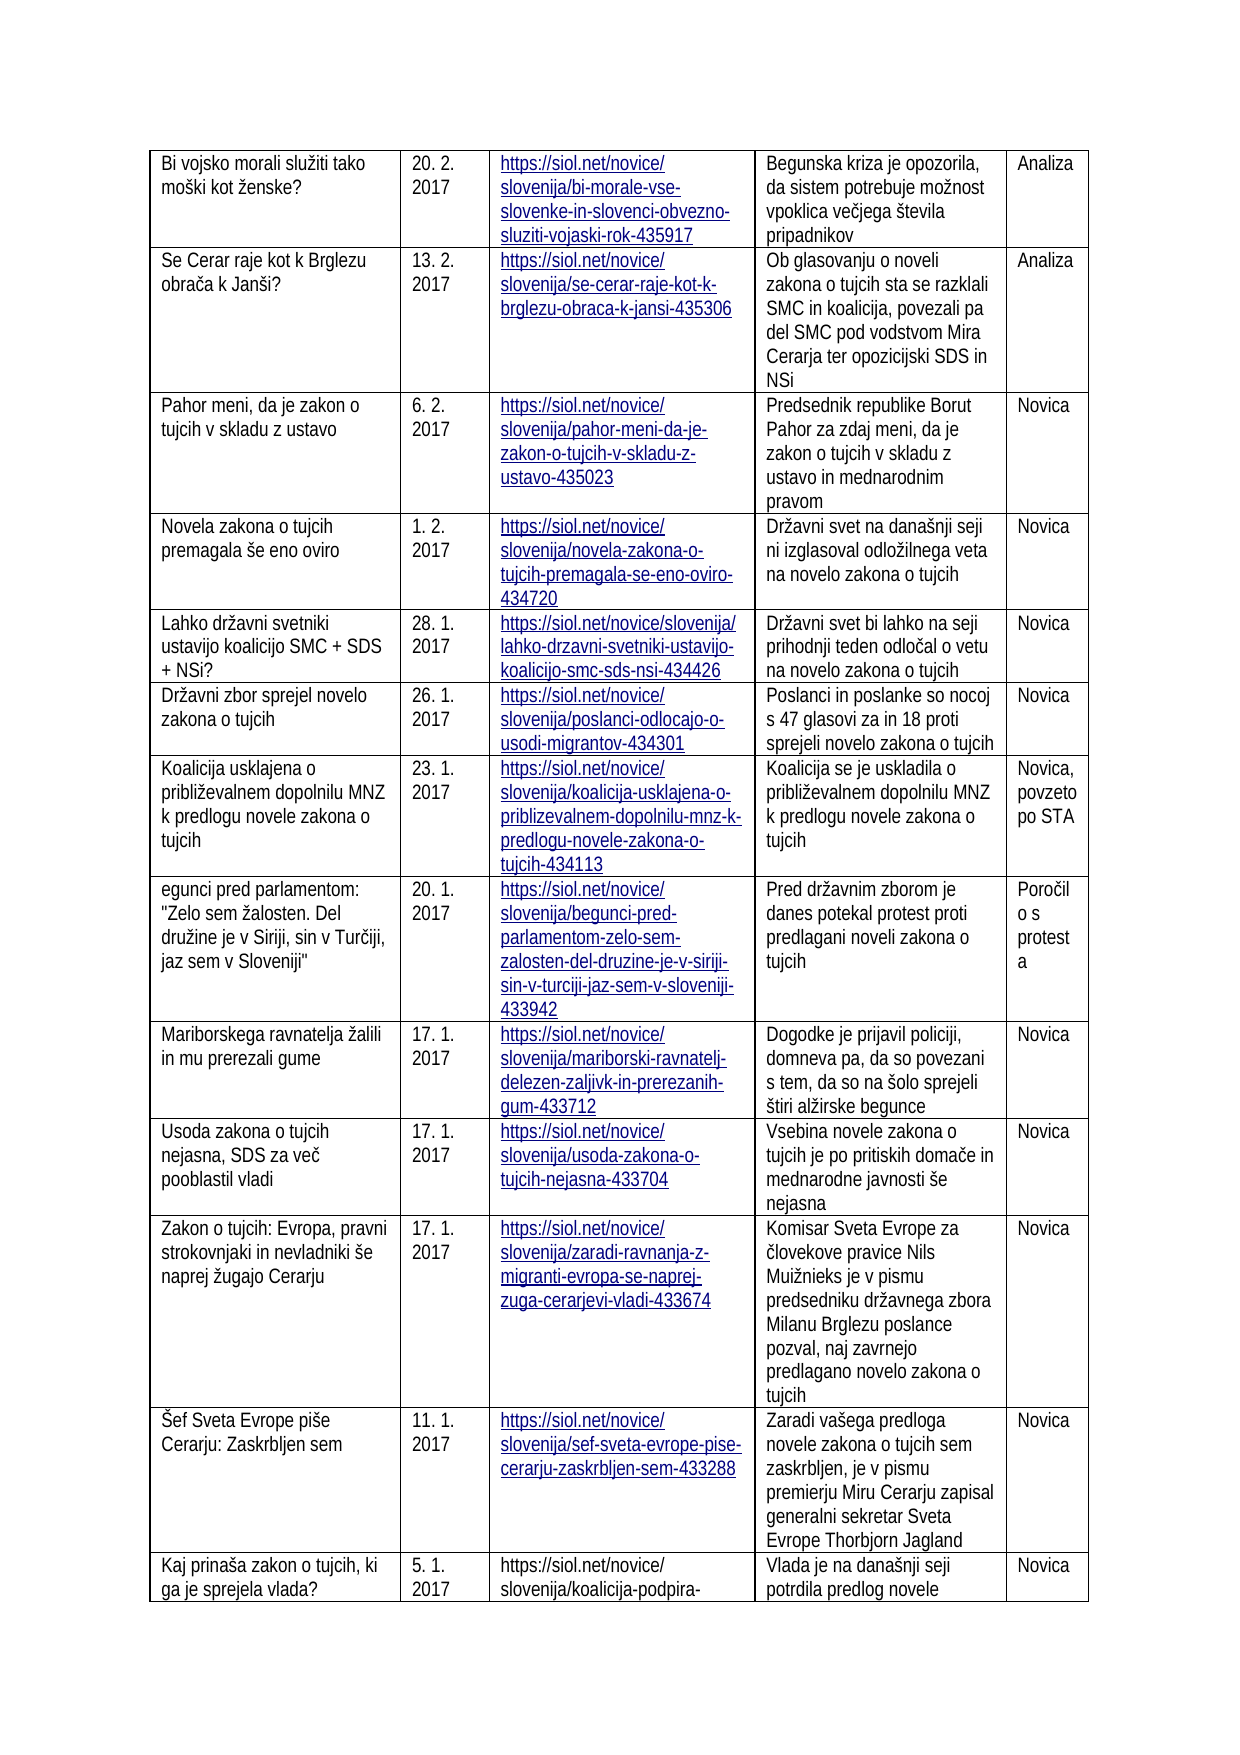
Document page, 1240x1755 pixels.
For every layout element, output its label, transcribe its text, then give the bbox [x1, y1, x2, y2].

table_cell Bi vojsko morali služiti tako moški kot ženske? [151, 151, 400, 247]
table_cell 28. 1. 2017 [401, 610, 489, 682]
table_cell Pred državnim zborom je danes potekal protest proti predlagani noveli zakona o tujcih [756, 877, 1006, 1021]
table_cell Pahor meni, da je zakon o tujcih v skladu z ustavo [151, 393, 400, 512]
table_cell https://siol.net/novice/slovenija/koalicija-usklajena-o-priblizevalnem-dopolnilu-mnz-k-predlogu-novele-zakona-o-tujcih-434113 [490, 756, 754, 876]
table_cell Usoda zakona o tujcih nejasna, SDS za več pooblastil vladi [151, 1119, 400, 1214]
table_cell https://siol.net/novice/slovenija/zaradi-ravnanja-z-migranti-evropa-se-naprej-zuga-cerarjevi-vladi-433674 [490, 1216, 754, 1407]
table_cell Zakon o tujcih: Evropa, pravni strokovnjaki in nevladniki še naprej žugajo Cerarju [151, 1216, 400, 1407]
table_cell Državni svet bi lahko na seji prihodnji teden odločal o vetu na novelo zakona o tujcih [756, 610, 1006, 682]
table_cell Komisar Sveta Evrope za človekove pravice Nils Muižnieks je v pismu predsedniku državnega zbora Milanu Brglezu poslance pozval, naj zavrnejo predlagano novelo zakona o tujcih [756, 1216, 1006, 1407]
table_cell 1. 2. 2017 [401, 514, 489, 609]
table_cell 26. 1. 2017 [401, 683, 489, 755]
table_cell egunci pred parlamentom: "Zelo sem žalosten. Del družine je v Siriji, sin v Turčiji, jaz sem v Sloveniji" [151, 877, 400, 1021]
table_cell Se Cerar raje kot k Brglezu obrača k Janši? [151, 248, 400, 392]
table_cell Poslanci in poslanke so nocoj s 47 glasovi za in 18 proti sprejeli novelo zakona o tujcih [756, 683, 1006, 755]
table_cell Novica [1007, 1119, 1088, 1214]
table_cell 17. 1. 2017 [401, 1216, 489, 1407]
table_cell Vlada je na današnji seji potrdila predlog novele [756, 1553, 1006, 1601]
table_cell Novica [1007, 393, 1088, 512]
table_cell Zaradi vašega predloga novele zakona o tujcih sem zaskrbljen, je v pismu premierju Miru Cerarju zapisal generalni sekretar Sveta Evrope Thorbjorn Jagland [756, 1408, 1006, 1552]
table_cell Koalicija usklajena o približevalnem dopolnilu MNZ k predlogu novele zakona o tujcih [151, 756, 400, 876]
table_cell https://siol.net/novice/slovenija/novela-zakona-o-tujcih-premagala-se-eno-oviro-434720 [490, 514, 754, 609]
table_cell Novica [1007, 1216, 1088, 1407]
table_cell Predsednik republike Borut Pahor za zdaj meni, da je zakon o tujcih v skladu z ustavo in mednarodnim pravom [756, 393, 1006, 512]
table_cell Poročilo s protesta [1007, 877, 1088, 1021]
table_cell 13. 2. 2017 [401, 248, 489, 392]
table_cell https://siol.net/novice/slovenija/se-cerar-raje-kot-k-brglezu-obraca-k-jansi-435306 [490, 248, 754, 392]
table_cell Šef Sveta Evrope piše Cerarju: Zaskrbljen sem [151, 1408, 400, 1552]
table_cell Vsebina novele zakona o tujcih je po pritiskih domače in mednarodne javnosti še nejasna [756, 1119, 1006, 1214]
table_cell Novela zakona o tujcih premagala še eno oviro [151, 514, 400, 609]
table_cell Analiza [1007, 248, 1088, 392]
table_cell https://siol.net/novice/slovenija/usoda-zakona-o-tujcih-nejasna-433704 [490, 1119, 754, 1214]
table_cell Novica [1007, 683, 1088, 755]
table_cell 20. 2. 2017 [401, 151, 489, 247]
table_cell Koalicija se je uskladila o približevalnem dopolnilu MNZ k predlogu novele zakona o tujcih [756, 756, 1006, 876]
table_cell https://siol.net/novice/slovenija/sef-sveta-evrope-pise-cerarju-zaskrbljen-sem-433288 [490, 1408, 754, 1552]
table_cell https://siol.net/novice/slovenija/lahko-drzavni-svetniki-ustavijo-koalicijo-smc-sds-nsi-434426 [490, 610, 754, 682]
table_cell Dogodke je prijavil policiji, domneva pa, da so povezani s tem, da so na šolo sprejeli štiri alžirske begunce [756, 1022, 1006, 1118]
table_cell Novica [1007, 1022, 1088, 1118]
table_cell Kaj prinaša zakon o tujcih, ki ga je sprejela vlada? [151, 1553, 400, 1601]
table_cell Novica, povzeto po STA [1007, 756, 1088, 876]
table_cell Ob glasovanju o noveli zakona o tujcih sta se razklali SMC in koalicija, povezali pa del SMC pod vodstvom Mira Cerarja ter opozicijski SDS in NSi [756, 248, 1006, 392]
table_cell Državni zbor sprejel novelo zakona o tujcih [151, 683, 400, 755]
table_cell Mariborskega ravnatelja žalili in mu prerezali gume [151, 1022, 400, 1118]
table_cell 20. 1. 2017 [401, 877, 489, 1021]
table_cell 6. 2. 2017 [401, 393, 489, 512]
table_cell https://siol.net/novice/slovenija/poslanci-odlocajo-o-usodi-migrantov-434301 [490, 683, 754, 755]
table_cell https://siol.net/novice/slovenija/mariborski-ravnatelj-delezen-zaljivk-in-prerezanih-gum-433712 [490, 1022, 754, 1118]
table_cell Begunska kriza je opozorila, da sistem potrebuje možnost vpoklica večjega števila pripadnikov [756, 151, 1006, 247]
table_cell Državni svet na današnji seji ni izglasoval odložilnega veta na novelo zakona o tujcih [756, 514, 1006, 609]
table_cell 5. 1. 2017 [401, 1553, 489, 1601]
table_cell https://siol.net/novice/slovenija/pahor-meni-da-je-zakon-o-tujcih-v-skladu-z-ustavo-435023 [490, 393, 754, 512]
table_cell https://siol.net/novice/slovenija/koalicija-podpira- [490, 1553, 754, 1601]
table_cell 17. 1. 2017 [401, 1119, 489, 1214]
table_cell https://siol.net/novice/slovenija/bi-morale-vse-slovenke-in-slovenci-obvezno-sluziti-vojaski-rok-435917 [490, 151, 754, 247]
table_cell Novica [1007, 610, 1088, 682]
table_cell Analiza [1007, 151, 1088, 247]
table_cell Lahko državni svetniki ustavijo koalicijo SMC + SDS + NSi? [151, 610, 400, 682]
table_cell https://siol.net/novice/slovenija/begunci-pred-parlamentom-zelo-sem-zalosten-del-druzine-je-v-siriji-sin-v-turciji-jaz-sem-v-sloveniji-433942 [490, 877, 754, 1021]
table_cell Novica [1007, 514, 1088, 609]
table_cell 17. 1. 2017 [401, 1022, 489, 1118]
table_cell Novica [1007, 1408, 1088, 1552]
table_cell 11. 1. 2017 [401, 1408, 489, 1552]
table_cell Novica [1007, 1553, 1088, 1601]
table_cell 23. 1. 2017 [401, 756, 489, 876]
